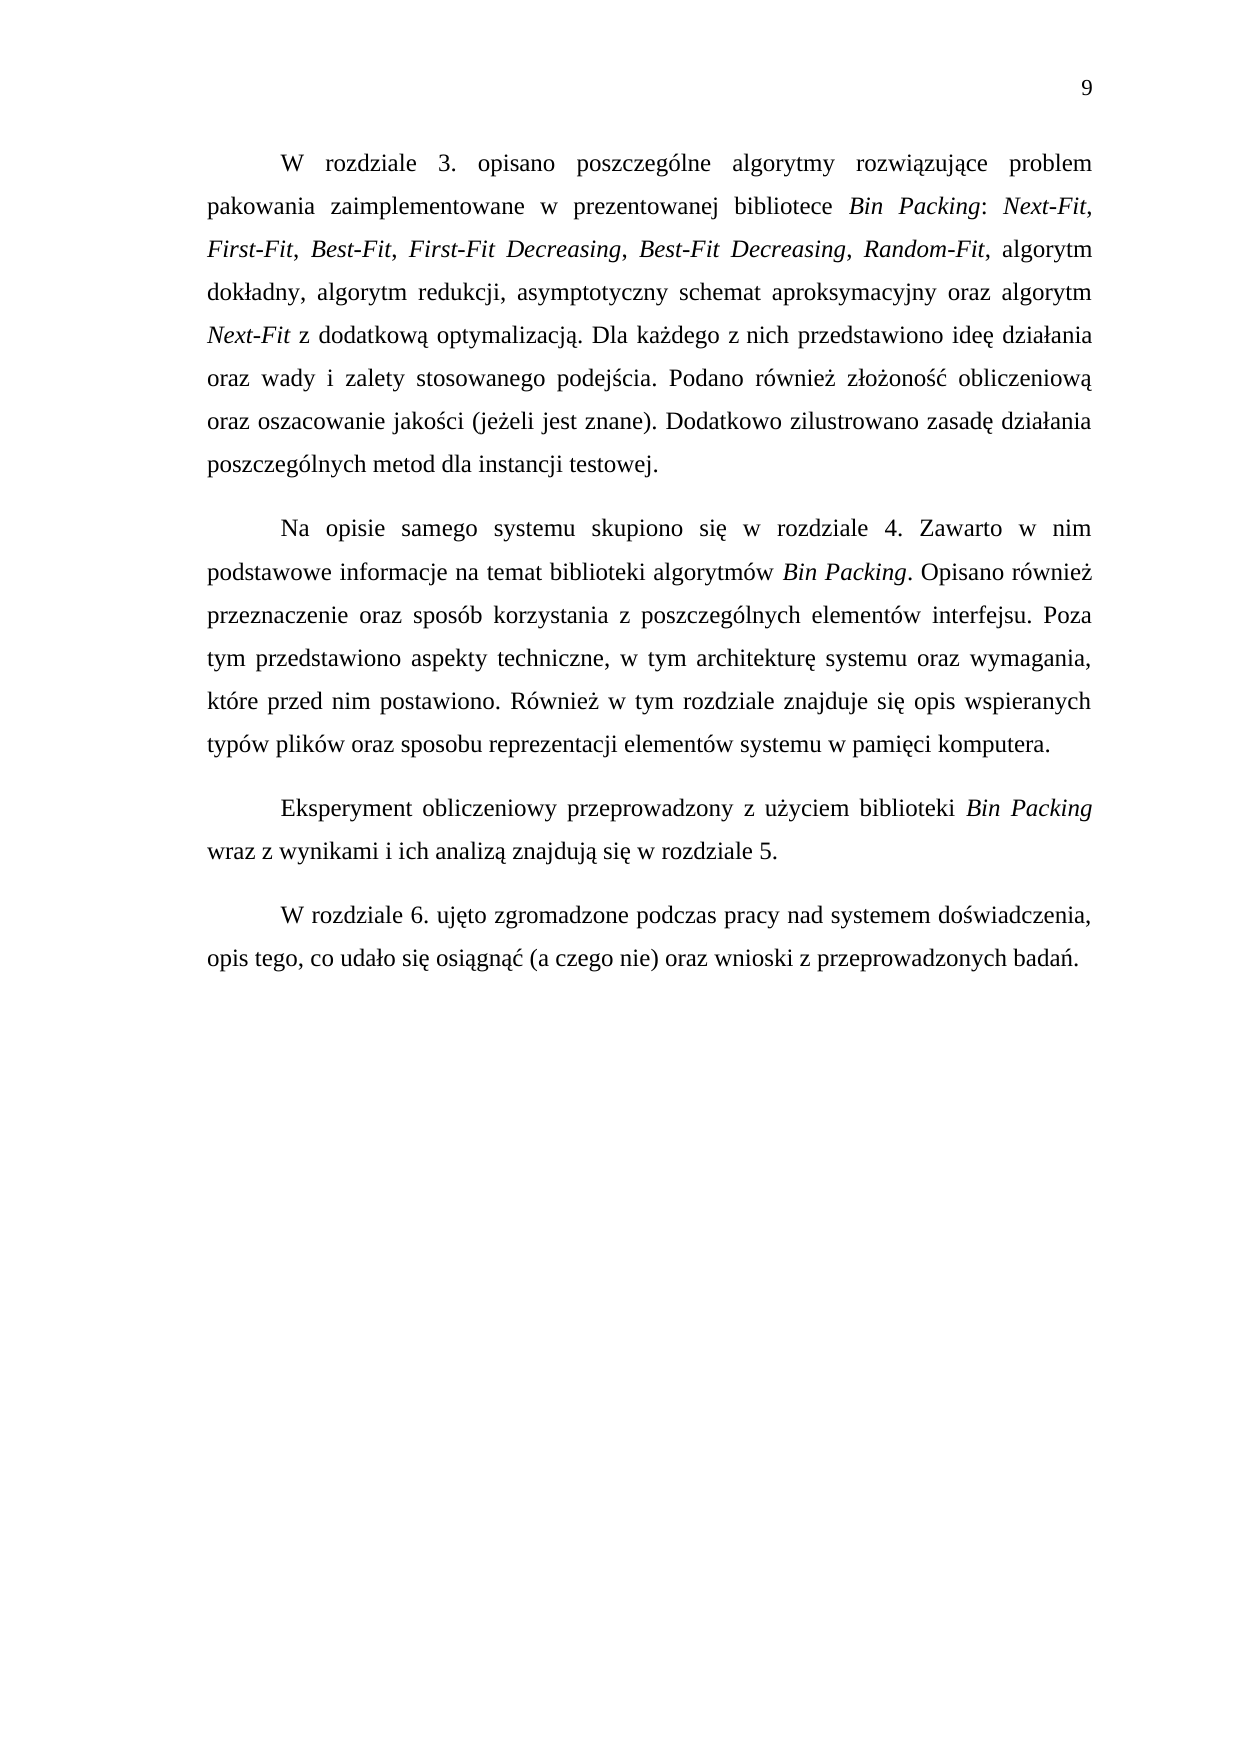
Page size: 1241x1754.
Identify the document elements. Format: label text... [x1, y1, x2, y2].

text W rozdziale 6. ujęto zgromadzone podczas pracy nad systemem doświadczenia, opis tego, co udało się osiągnąć (a czego nie) oraz wnioski z przeprowadzonych badań. [207, 900, 1092, 972]
text Na opisie samego systemu skupiono się w rozdziale 4. Zawarto w nim podstawowe informacje na temat biblioteki algorytmów Bin Packing. Opisano również przeznaczenie oraz sposób korzystania z poszczególnych elementów interfejsu. Poza tym przedstawiono aspekty techniczne, w tym architekturę systemu oraz wymagania, które przed nim postawiono. Również w tym rozdziale znajduje się opis wspieranych typów plików oraz sposobu reprezentacji elementów systemu w pamięci komputera. [207, 513, 1092, 758]
text Eksperyment obliczeniowy przeprowadzony z użyciem biblioteki Bin Packing wraz z wynikami i ich analizą znajdują się w rozdziale 5. [207, 793, 1092, 865]
text W rozdziale 3. opisano poszczególne algorytmy rozwiązujące problem pakowania zaimplementowane w prezentowanej bibliotece Bin Packing: Next-Fit, First-Fit, Best-Fit, First-Fit Decreasing, Best-Fit Decreasing, Random-Fit, algorytm dokładny, algorytm redukcji, asymptotyczny schemat aproksymacyjny oraz algorytm Next-Fit z dodatkową optymalizacją. Dla każdego z nich przedstawiono ideę działania oraz wady i zalety stosowanego podejścia. Podano również złożoność obliczeniową oraz oszacowanie jakości (jeżeli jest znane). Dodatkowo zilustrowano zasadę działania poszczególnych metod dla instancji testowej. [207, 148, 1092, 478]
